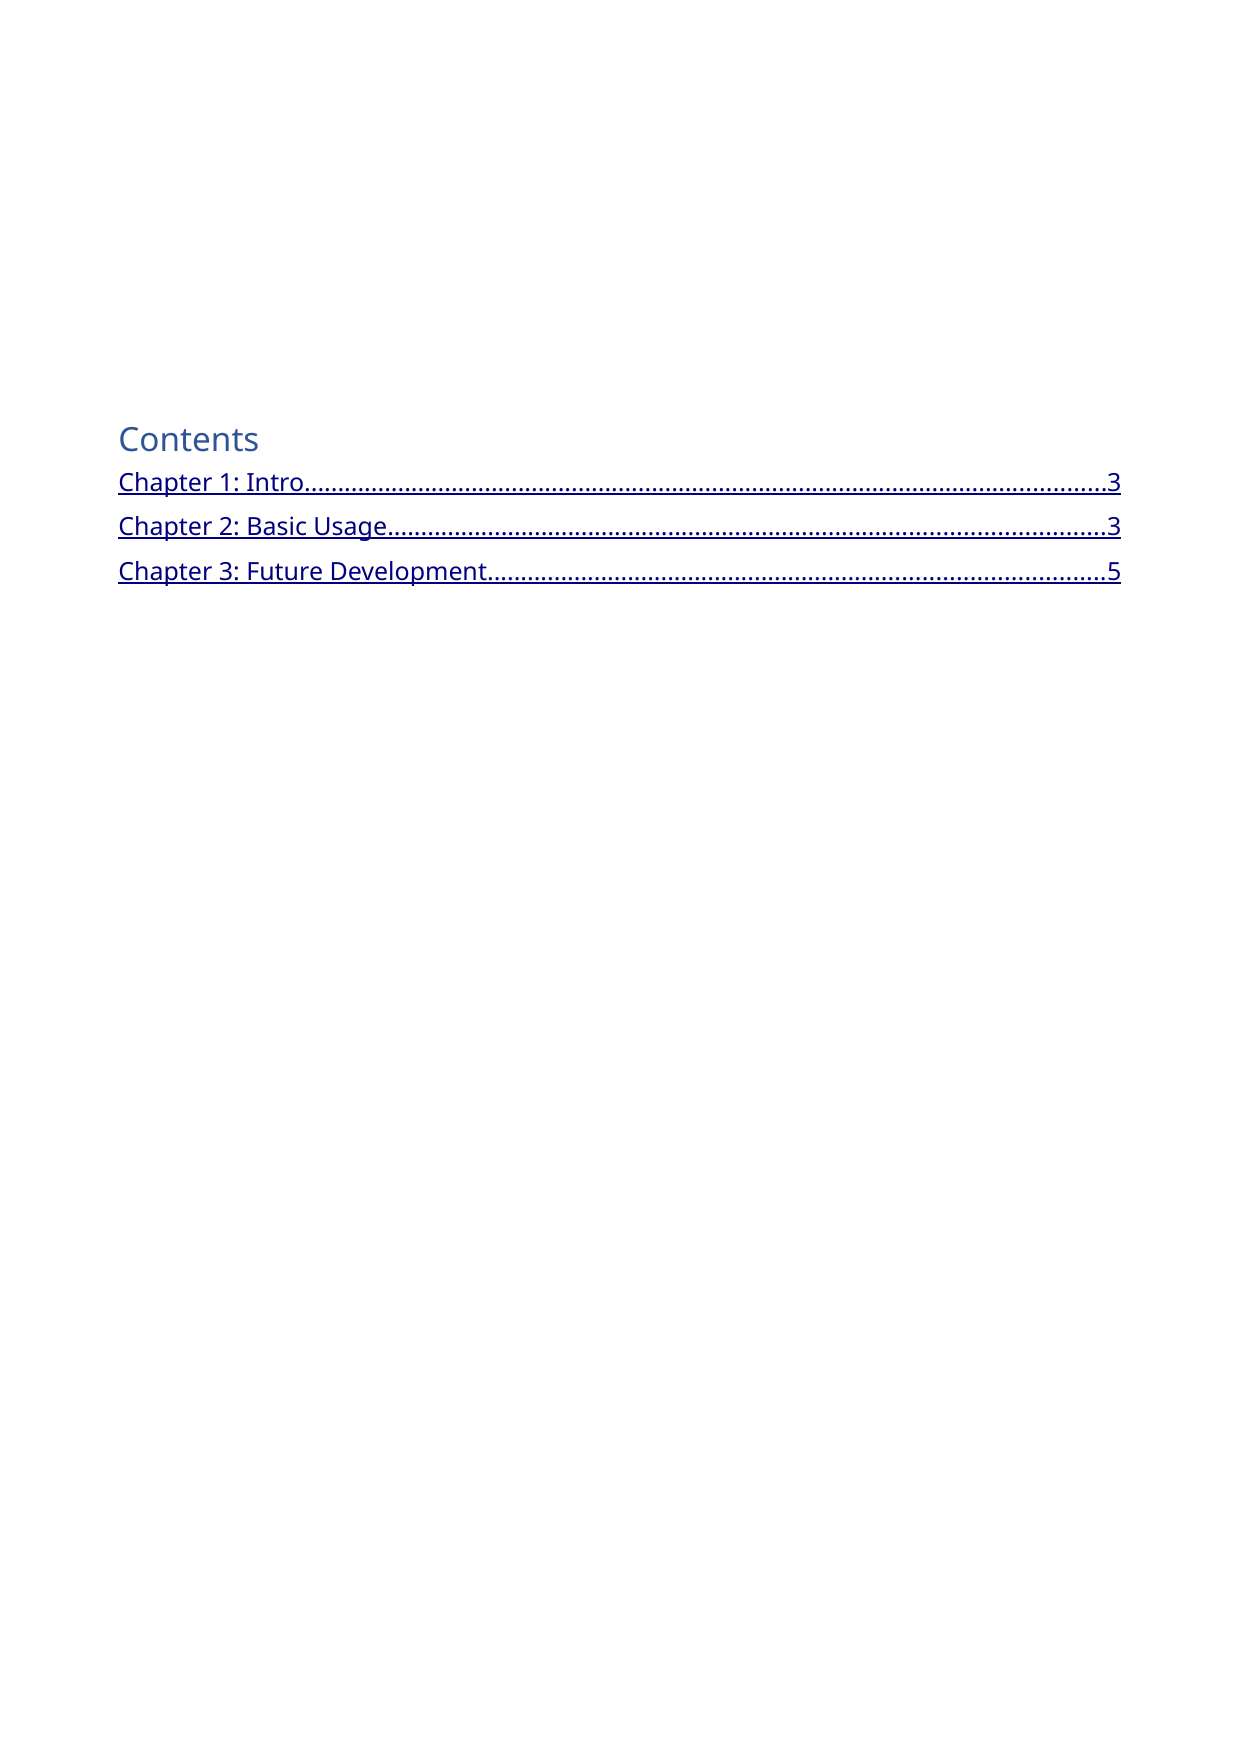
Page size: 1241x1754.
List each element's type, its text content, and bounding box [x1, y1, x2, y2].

text Chapter 3: Future Development 5 [118, 553, 1122, 587]
text Chapter 1: Intro 3 [118, 464, 1122, 498]
subtitle Contents [118, 416, 1122, 461]
text Chapter 2: Basic Usage 3 [118, 509, 1122, 543]
